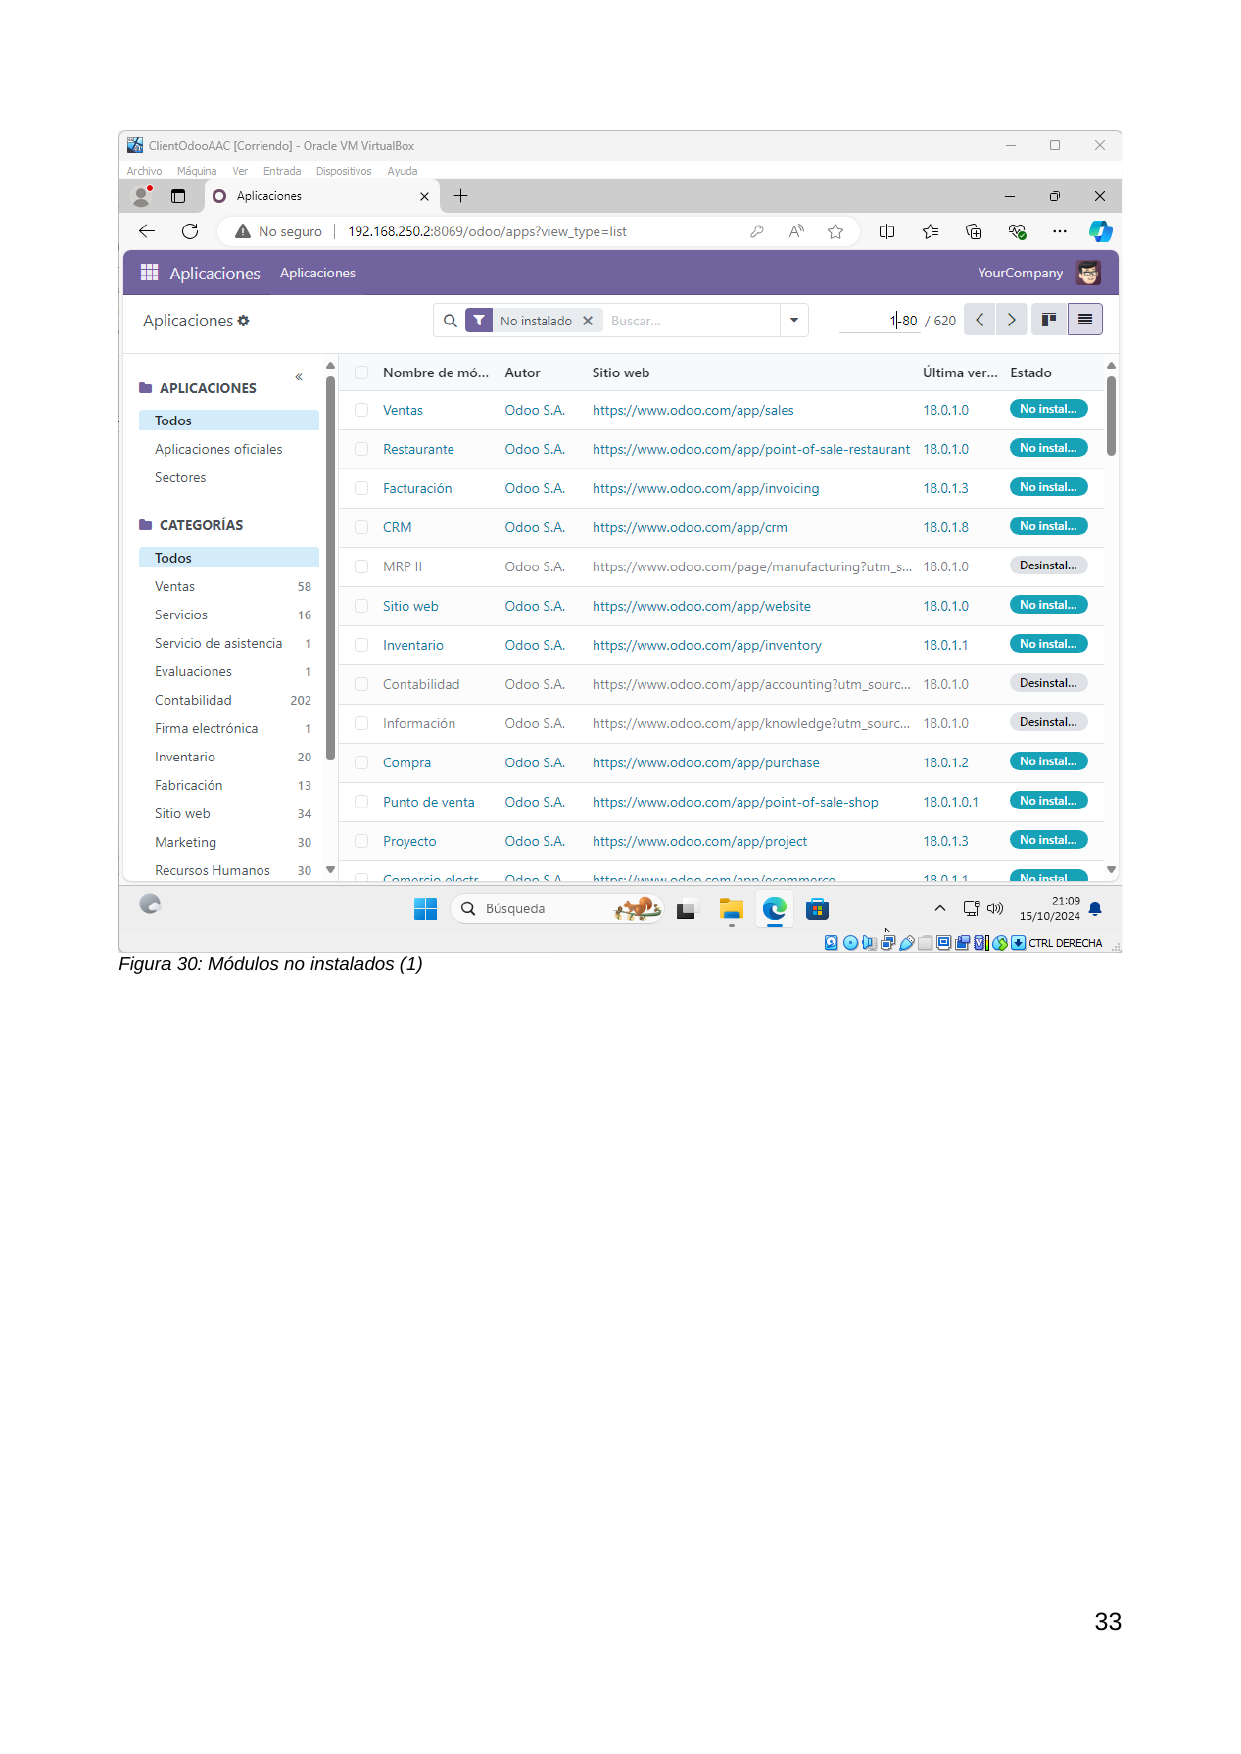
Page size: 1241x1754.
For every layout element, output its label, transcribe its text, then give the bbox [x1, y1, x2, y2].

picture [118, 130, 1123, 953]
text Figura 30: Módulos no instalados (1) [118, 953, 1122, 974]
